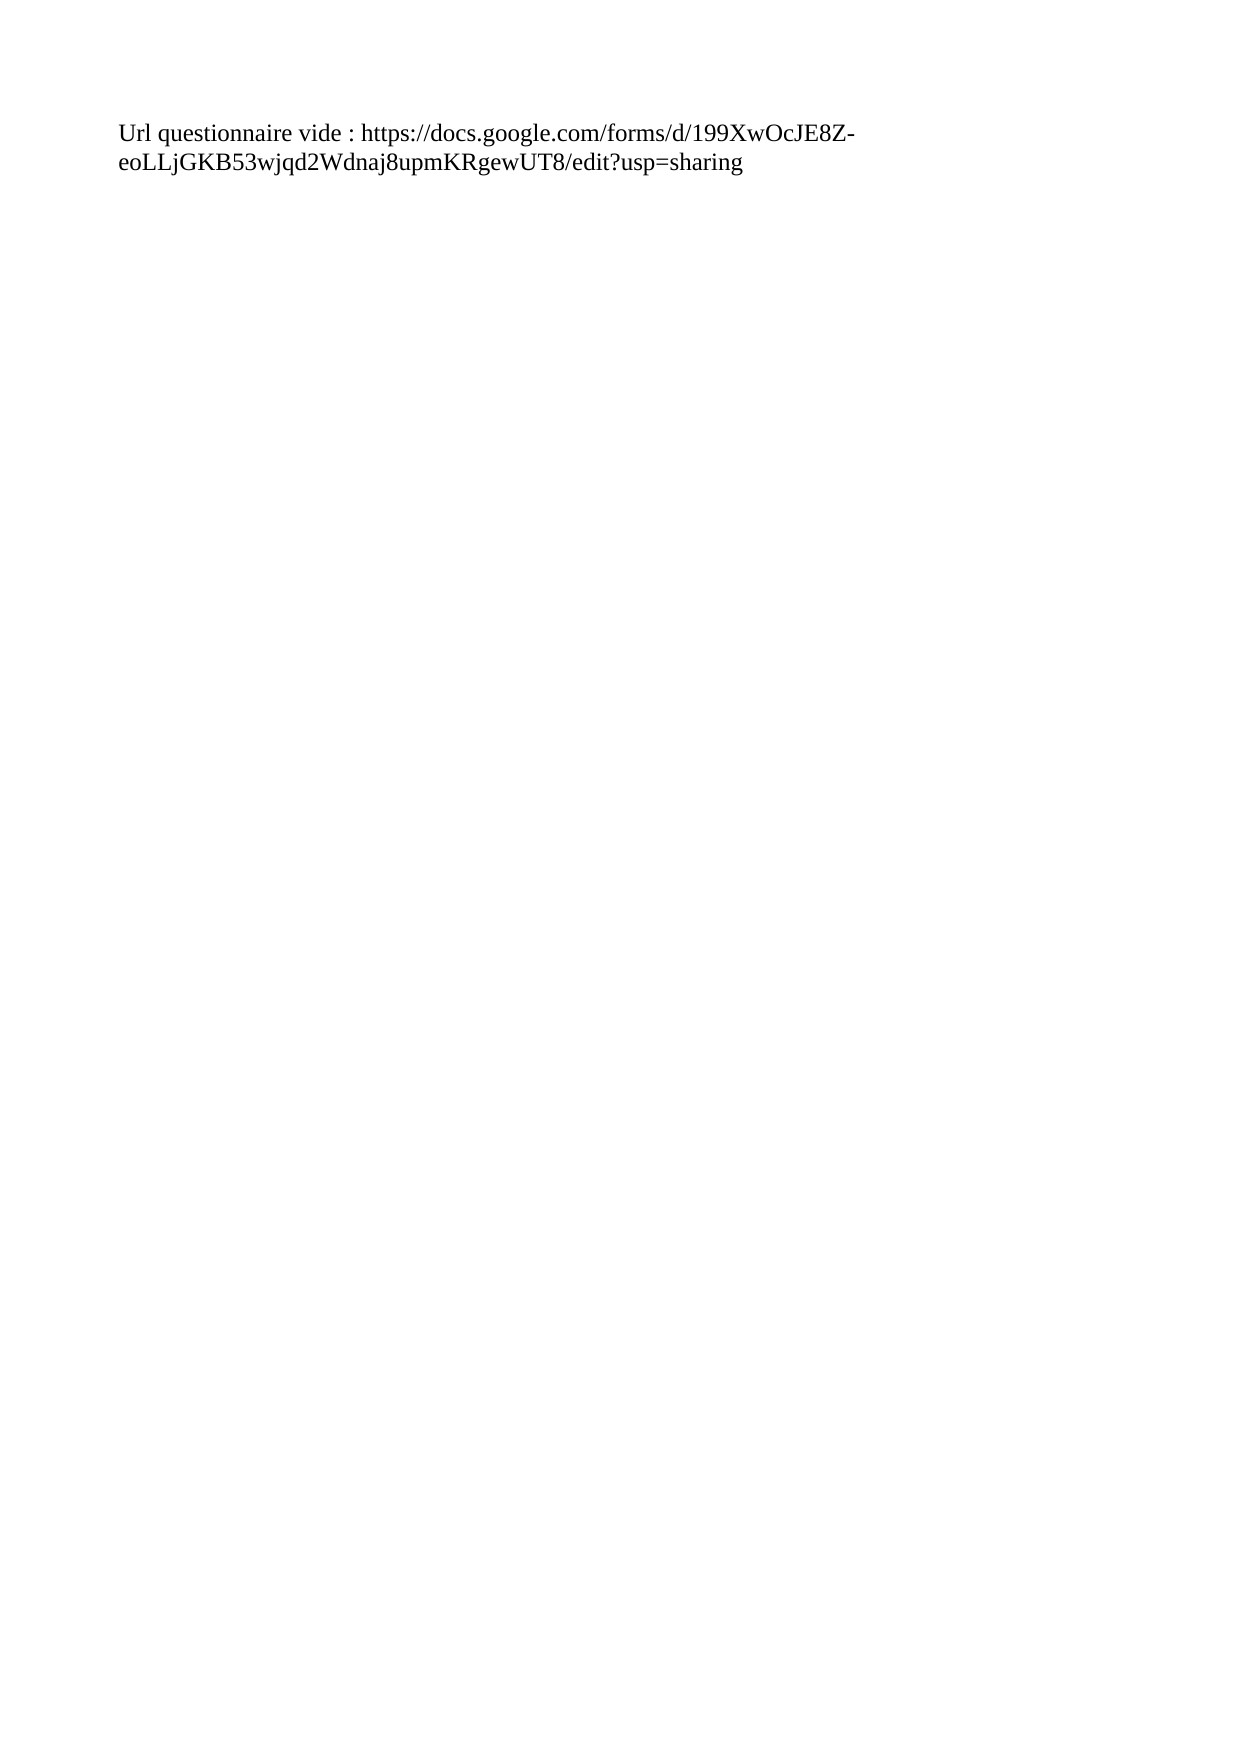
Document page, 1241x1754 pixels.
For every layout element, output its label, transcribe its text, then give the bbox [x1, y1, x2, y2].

text Url questionnaire vide : https://docs.google.com/forms/d/199XwOcJE8Z-eoLLjGKB53wjqd2Wdnaj8upmKRgewUT8/edit?usp=sharing [118, 118, 1122, 176]
